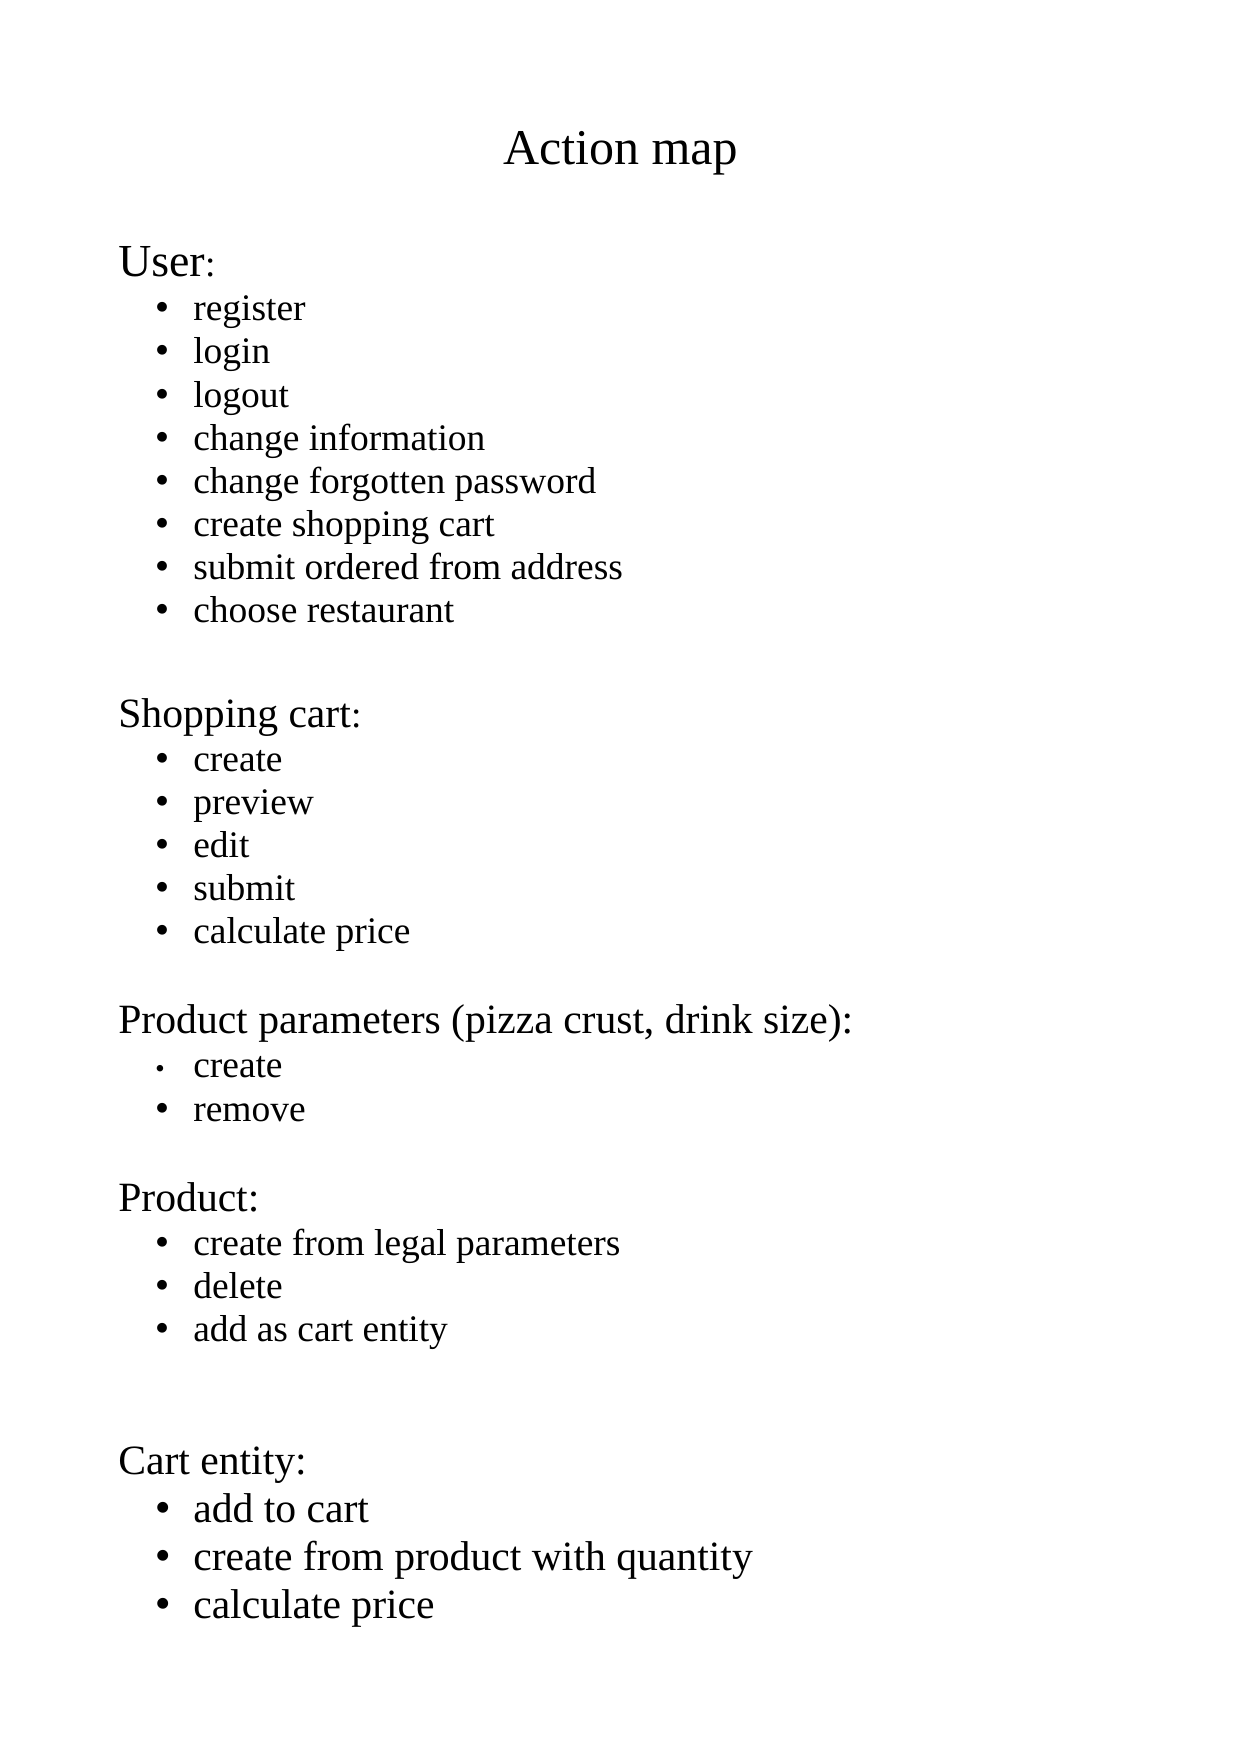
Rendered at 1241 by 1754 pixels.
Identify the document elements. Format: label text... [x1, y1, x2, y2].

list delete [156, 1263, 1122, 1306]
list preview [156, 779, 1122, 822]
list create shopping cart [156, 501, 1122, 544]
text Product: [118, 1172, 1122, 1220]
list create [156, 1043, 1122, 1086]
list calculate price [156, 909, 1122, 952]
list submit [156, 866, 1122, 909]
list edit [156, 822, 1122, 866]
list logout [156, 372, 1122, 415]
list add to cart [156, 1484, 1122, 1532]
text Cart entity: [118, 1436, 1122, 1484]
list login [156, 329, 1122, 372]
text User: [118, 233, 1122, 286]
text Product parameters (pizza crust, drink size): [118, 995, 1122, 1043]
text Shopping cart: [118, 688, 1122, 736]
list create from legal parameters [156, 1220, 1122, 1263]
list add as cart entity [156, 1306, 1122, 1349]
list choose restaurant [156, 588, 1122, 631]
list submit ordered from address [156, 544, 1122, 588]
list change forgotten password [156, 458, 1122, 501]
text Action map [118, 118, 1122, 176]
list create from product with quantity [156, 1532, 1122, 1580]
list calculate price [156, 1580, 1122, 1628]
list remove [156, 1086, 1122, 1129]
list create [156, 736, 1122, 779]
list register [156, 286, 1122, 329]
list change information [156, 415, 1122, 458]
